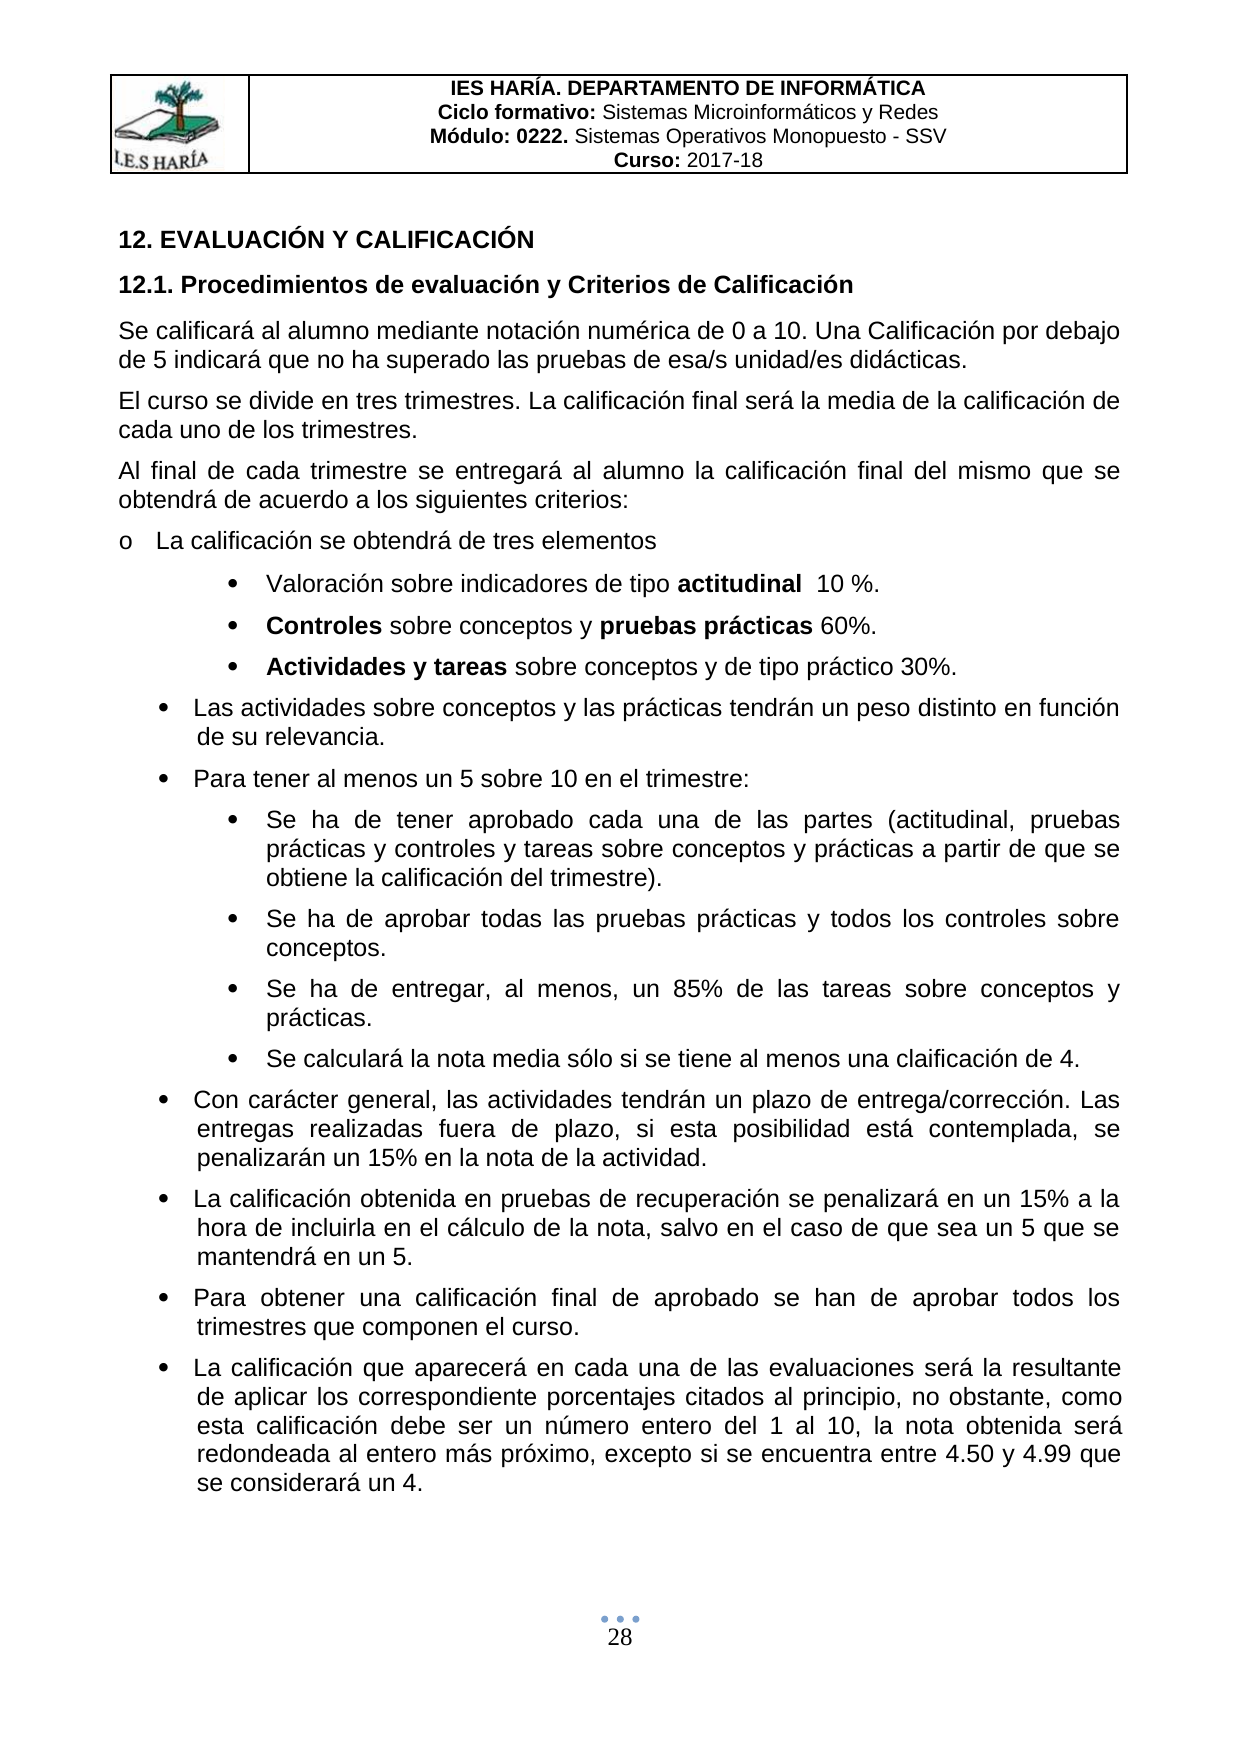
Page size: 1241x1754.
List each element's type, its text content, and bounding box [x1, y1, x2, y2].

list Se calculará la nota media sólo si se tiene al menos una claificación de 4. [228, 1044, 1122, 1073]
list La calificación que aparecerá en cada una de las evaluaciones será la resultante de aplicar los correspondiente porcentajes citados al principio, no obstante, como esta calificación debe ser un número entero del 1 al 10, la nota obtenida será redondeada al entero más próximo, excepto si se encuentra entre 4.50 y 4.99 que se considerará un 4. [159, 1353, 1122, 1497]
picture [112, 76, 225, 171]
list La calificación se obtendrá de tres elementos [118, 526, 1122, 557]
list Se ha de tener aprobado cada una de las partes (actitudinal, pruebas prácticas y controles y tareas sobre conceptos y prácticas a partir de que se obtiene la calificación del trimestre). [228, 805, 1122, 891]
subtitle 12.1. Procedimientos de evaluación y Criterios de Calificación [118, 270, 1122, 299]
subtitle 12. EVALUACIÓN Y CALIFICACIÓN [118, 225, 1122, 254]
list Para obtener una calificación final de aprobado se han de aprobar todos los trimestres que componen el curso. [159, 1283, 1122, 1341]
list Actividades y tareas sobre conceptos y de tipo práctico 30%. [228, 652, 1122, 681]
text El curso se divide en tres trimestres. La calificación final será la media de la calificación de cada uno de los trimestres. [118, 386, 1122, 443]
list Se ha de aprobar todas las pruebas prácticas y todos los controles sobre conceptos. [228, 904, 1122, 961]
list Controles sobre conceptos y pruebas prácticas 60%. [228, 611, 1122, 639]
list La calificación obtenida en pruebas de recuperación se penalizará en un 15% a la hora de incluirla en el cálculo de la nota, salvo en el caso de que sea un 5 que se mantendrá en un 5. [159, 1184, 1122, 1271]
text Al final de cada trimestre se entregará al alumno la calificación final del mismo que se obtendrá de acuerdo a los siguientes criterios: [118, 456, 1122, 513]
list Con carácter general, las actividades tendrán un plazo de entrega/corrección. Las entregas realizadas fuera de plazo, si esta posibilidad está contemplada, se penalizarán un 15% en la nota de la actividad. [159, 1085, 1122, 1172]
list Se ha de entregar, al menos, un 85% de las tareas sobre conceptos y prácticas. [228, 974, 1122, 1031]
list Valoración sobre indicadores de tipo actitudinal 10 %. [228, 569, 1122, 598]
list Para tener al menos un 5 sobre 10 en el trimestre: [159, 763, 1122, 792]
list Las actividades sobre conceptos y las prácticas tendrán un peso distinto en función de su relevancia. [159, 693, 1122, 751]
text Se calificará al alumno mediante notación numérica de 0 a 10. Una Calificación por debajo de 5 indicará que no ha superado las pruebas de esa/s unidad/es didácticas. [118, 316, 1122, 373]
